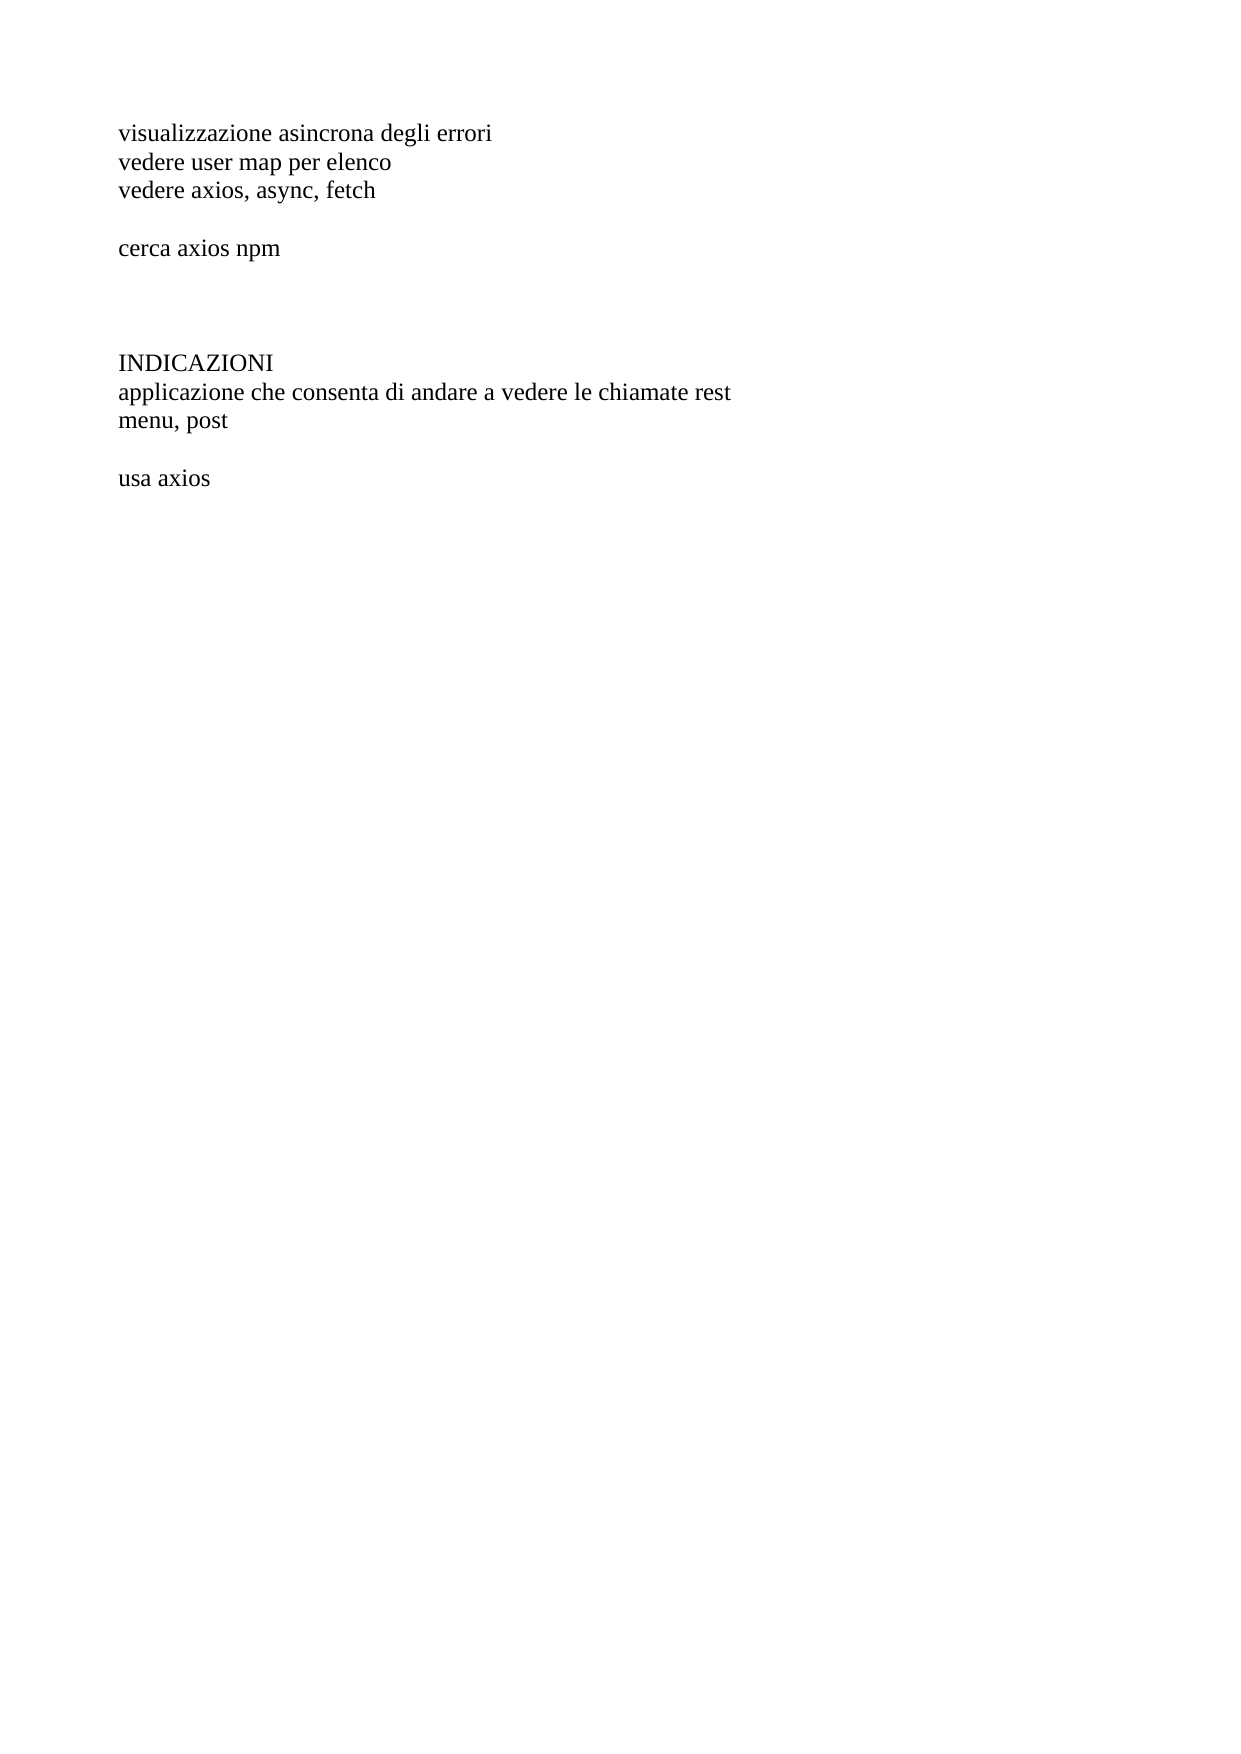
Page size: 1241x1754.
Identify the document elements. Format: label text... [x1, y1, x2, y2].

text vedere axios, async, fetch [118, 176, 1122, 204]
text visualizzazione asincrona degli errori [118, 118, 1122, 147]
text cerca axios npm [118, 233, 1122, 262]
text usa axios [118, 463, 1122, 492]
text applicazione che consenta di andare a vedere le chiamate rest [118, 377, 1122, 406]
text menu, post [118, 406, 1122, 434]
text vedere user map per elenco [118, 147, 1122, 176]
text INDICAZIONI [118, 348, 1122, 377]
